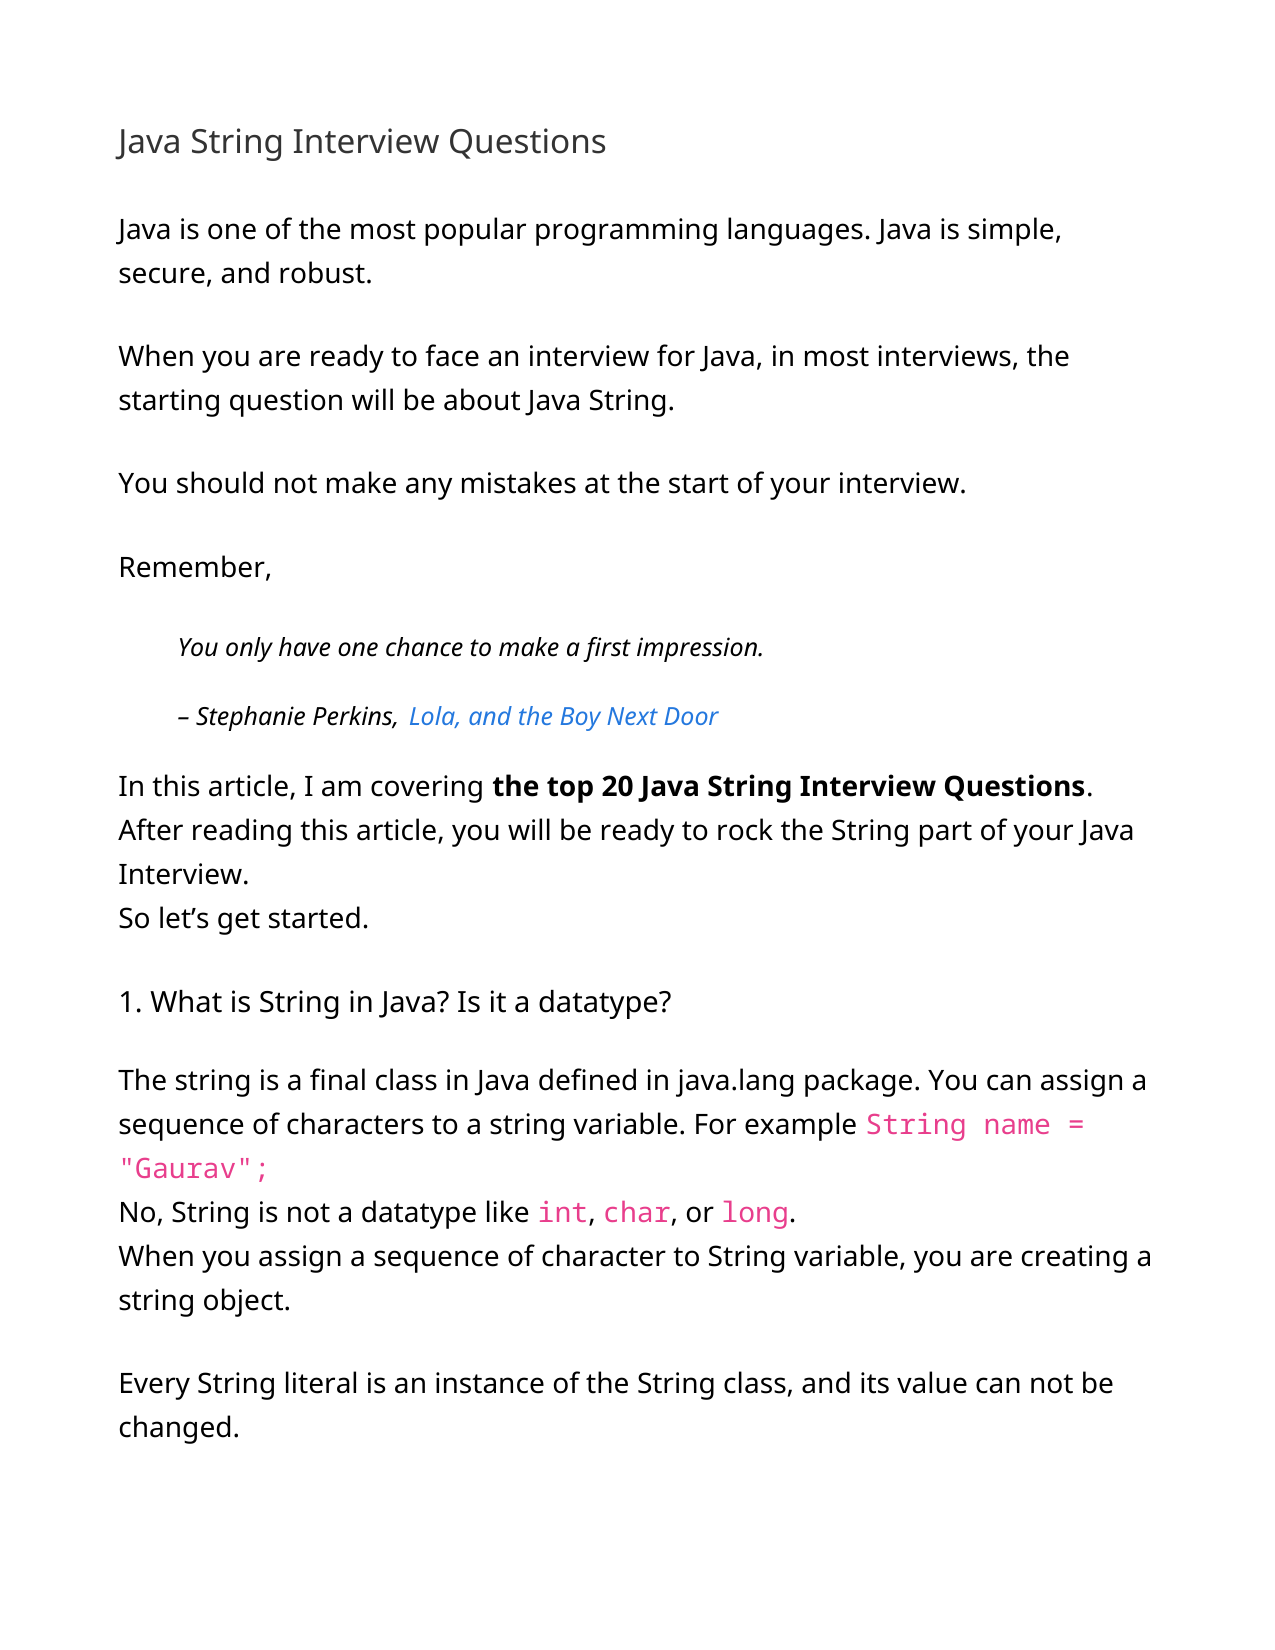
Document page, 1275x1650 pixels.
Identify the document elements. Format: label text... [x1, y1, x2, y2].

text In this article, I am covering the top 20 Java String Interview Questions. After reading this article, you will be ready to rock the String part of your Java Interview. [118, 766, 1157, 893]
text The string is a final class in Java defined in java.lang package. You can assign a sequence of characters to a string variable. For example String name = "Gaurav"; [118, 1060, 1157, 1187]
text Remember, [118, 547, 1157, 585]
text You should not make any mistakes at the start of your interview. [118, 464, 1157, 502]
text Every String literal is an instance of the String class, and its value can not be changed. [118, 1364, 1157, 1446]
text Java String Interview Questions [118, 118, 1157, 163]
text When you assign a sequence of character to String variable, you are creating a string object. [118, 1237, 1157, 1319]
text When you are ready to face an interview for Java, in most interviews, the starting question will be about Java String. [118, 337, 1157, 419]
subtitle 1. What is String in Java? Is it a datatype? [118, 982, 1157, 1021]
text Java is one of the most popular programming languages. Java is simple, secure, and robust. [118, 209, 1157, 292]
text No, String is not a datatype like int, char, or long. [118, 1192, 1157, 1231]
text You only have one chance to make a first impression. – Stephanie Perkins, Lola, and the Boy Next Door [177, 630, 1098, 732]
text So let’s get started. [118, 898, 1157, 937]
